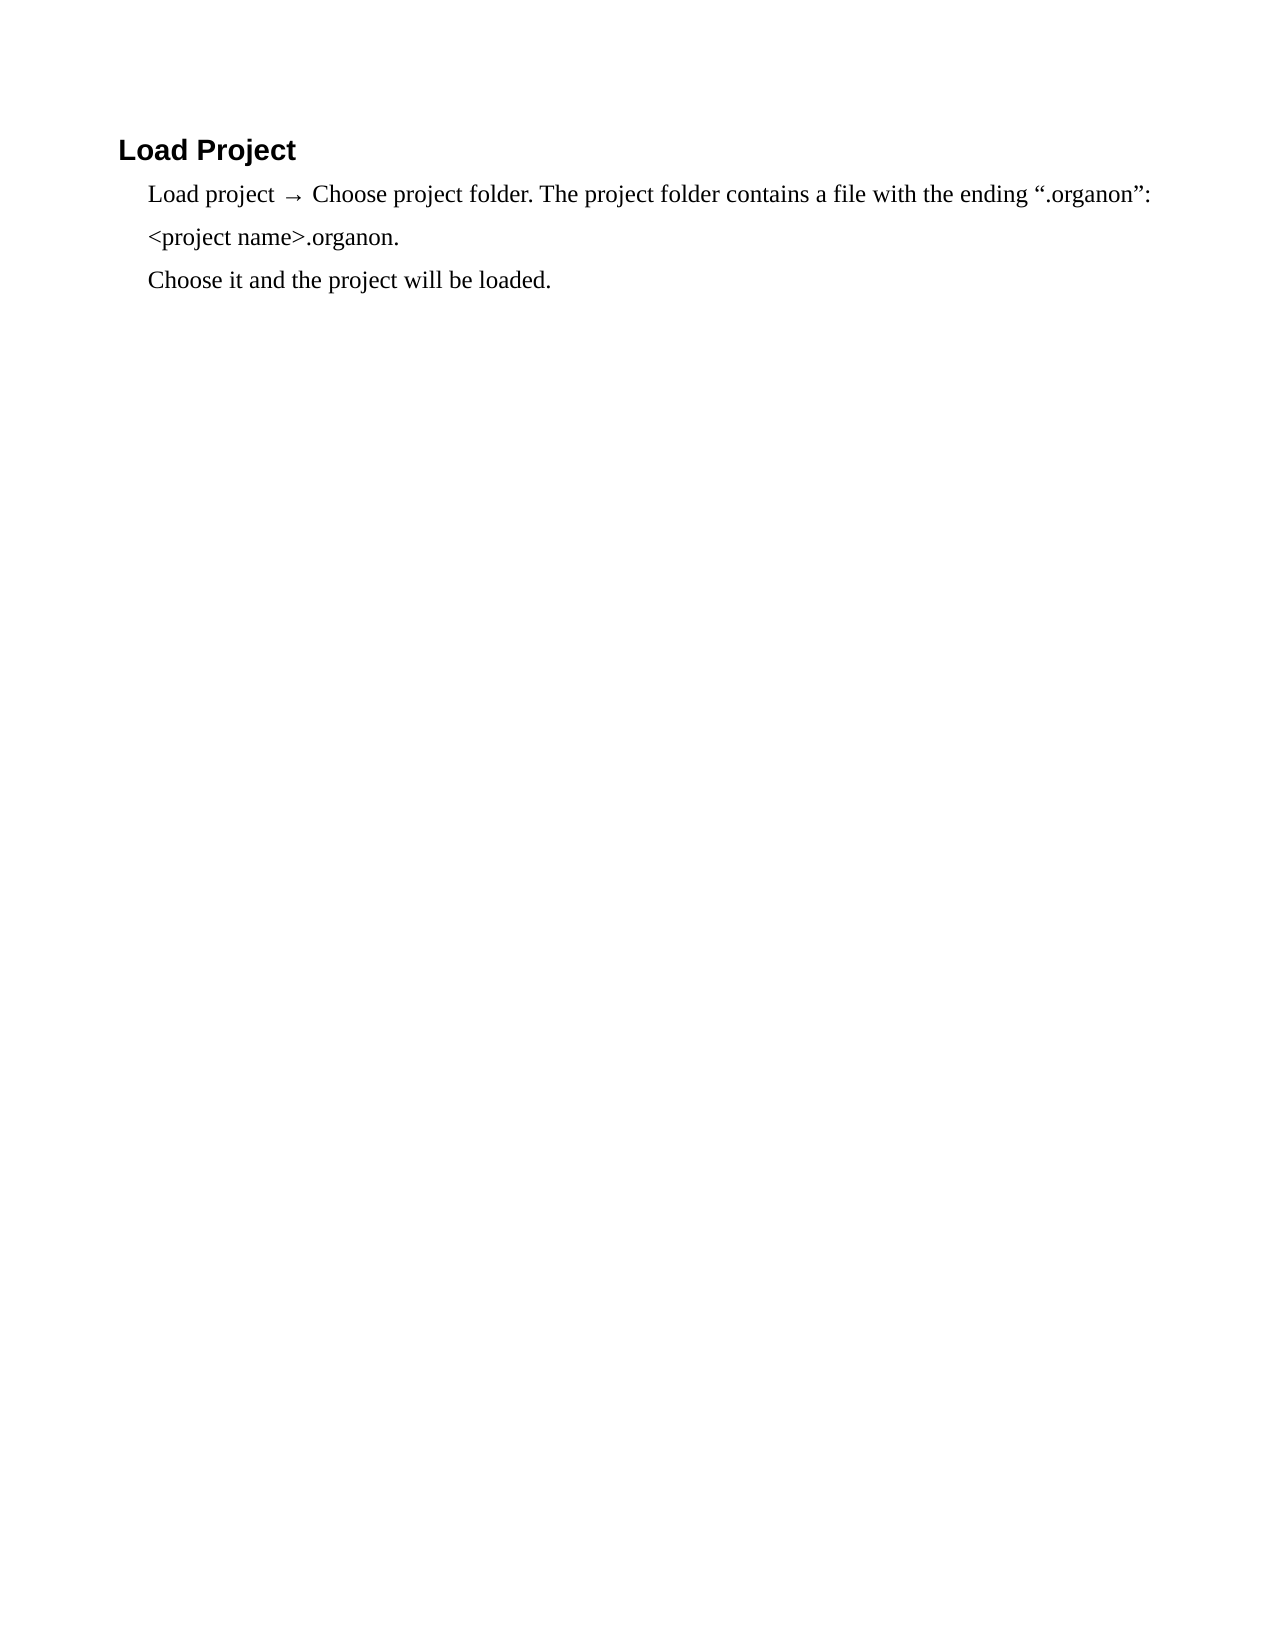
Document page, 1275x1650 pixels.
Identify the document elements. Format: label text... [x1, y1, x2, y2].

subtitle Load Project [118, 133, 1157, 166]
text Choose it and the project will be loaded. [148, 265, 1157, 294]
text <project name>.organon. [148, 222, 1157, 251]
text Load project → Choose project folder. The project folder contains a file with the ending “.organon”: [148, 179, 1157, 208]
